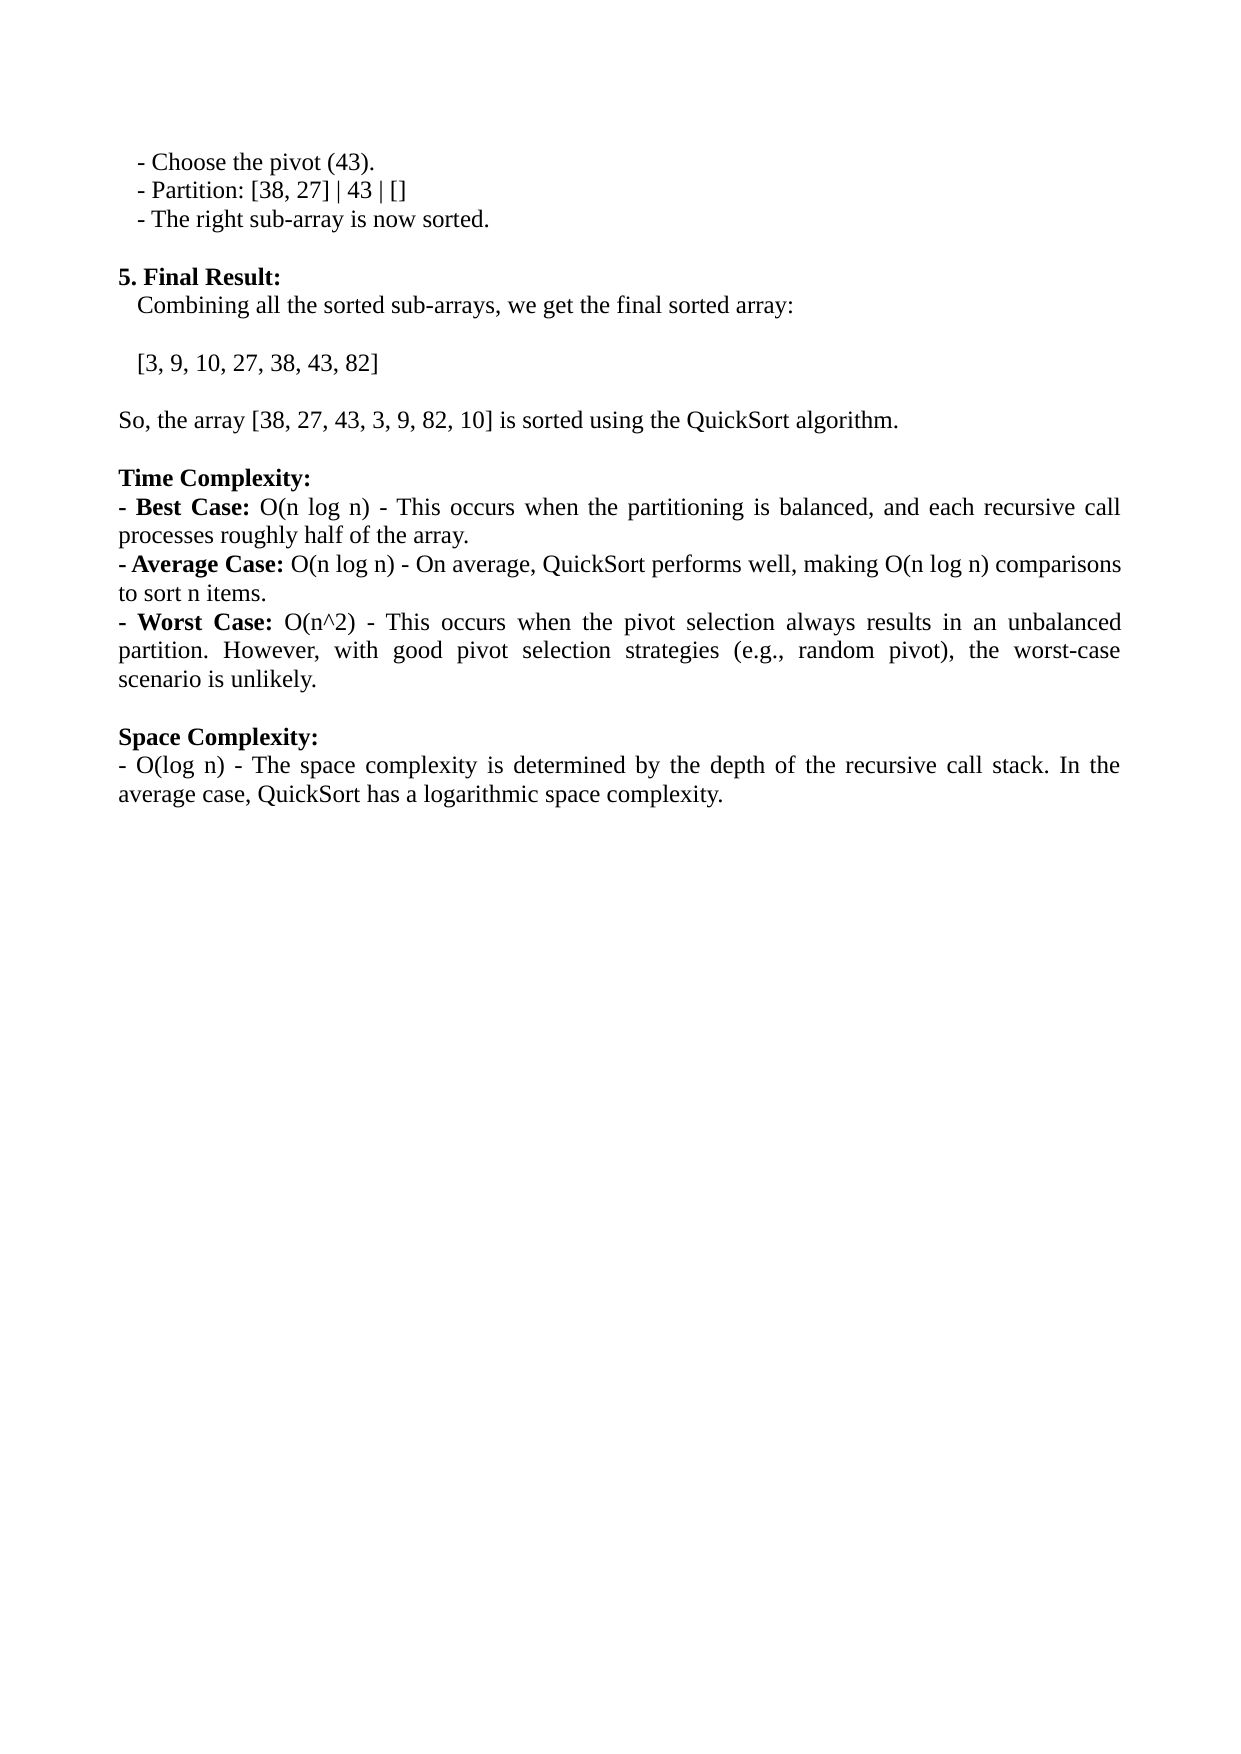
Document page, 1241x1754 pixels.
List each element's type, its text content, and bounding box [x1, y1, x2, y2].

text So, the array [38, 27, 43, 3, 9, 82, 10] is sorted using the QuickSort algorithm. [118, 406, 1122, 434]
text - Worst Case: O(n^2) - This occurs when the pivot selection always results in an unbalanced partition. However, with good pivot selection strategies (e.g., random pivot), the worst-case scenario is unlikely. [118, 607, 1122, 693]
text - Choose the pivot (43). [118, 147, 1122, 176]
text Combining all the sorted sub-arrays, we get the final sorted array: [118, 291, 1122, 319]
text Space Complexity: [118, 722, 1122, 751]
text - Best Case: O(n log n) - This occurs when the partitioning is balanced, and each recursive call processes roughly half of the array. [118, 492, 1122, 549]
text 5. Final Result: [118, 262, 1122, 291]
text - Average Case: O(n log n) - On average, QuickSort performs well, making O(n log n) comparisons to sort n items. [118, 549, 1122, 607]
text [3, 9, 10, 27, 38, 43, 82] [118, 348, 1122, 377]
text - Partition: [38, 27] | 43 | [] [118, 176, 1122, 204]
text Time Complexity: [118, 463, 1122, 492]
text - O(log n) - The space complexity is determined by the depth of the recursive call stack. In the average case, QuickSort has a logarithmic space complexity. [118, 751, 1122, 808]
text - The right sub-array is now sorted. [118, 204, 1122, 233]
